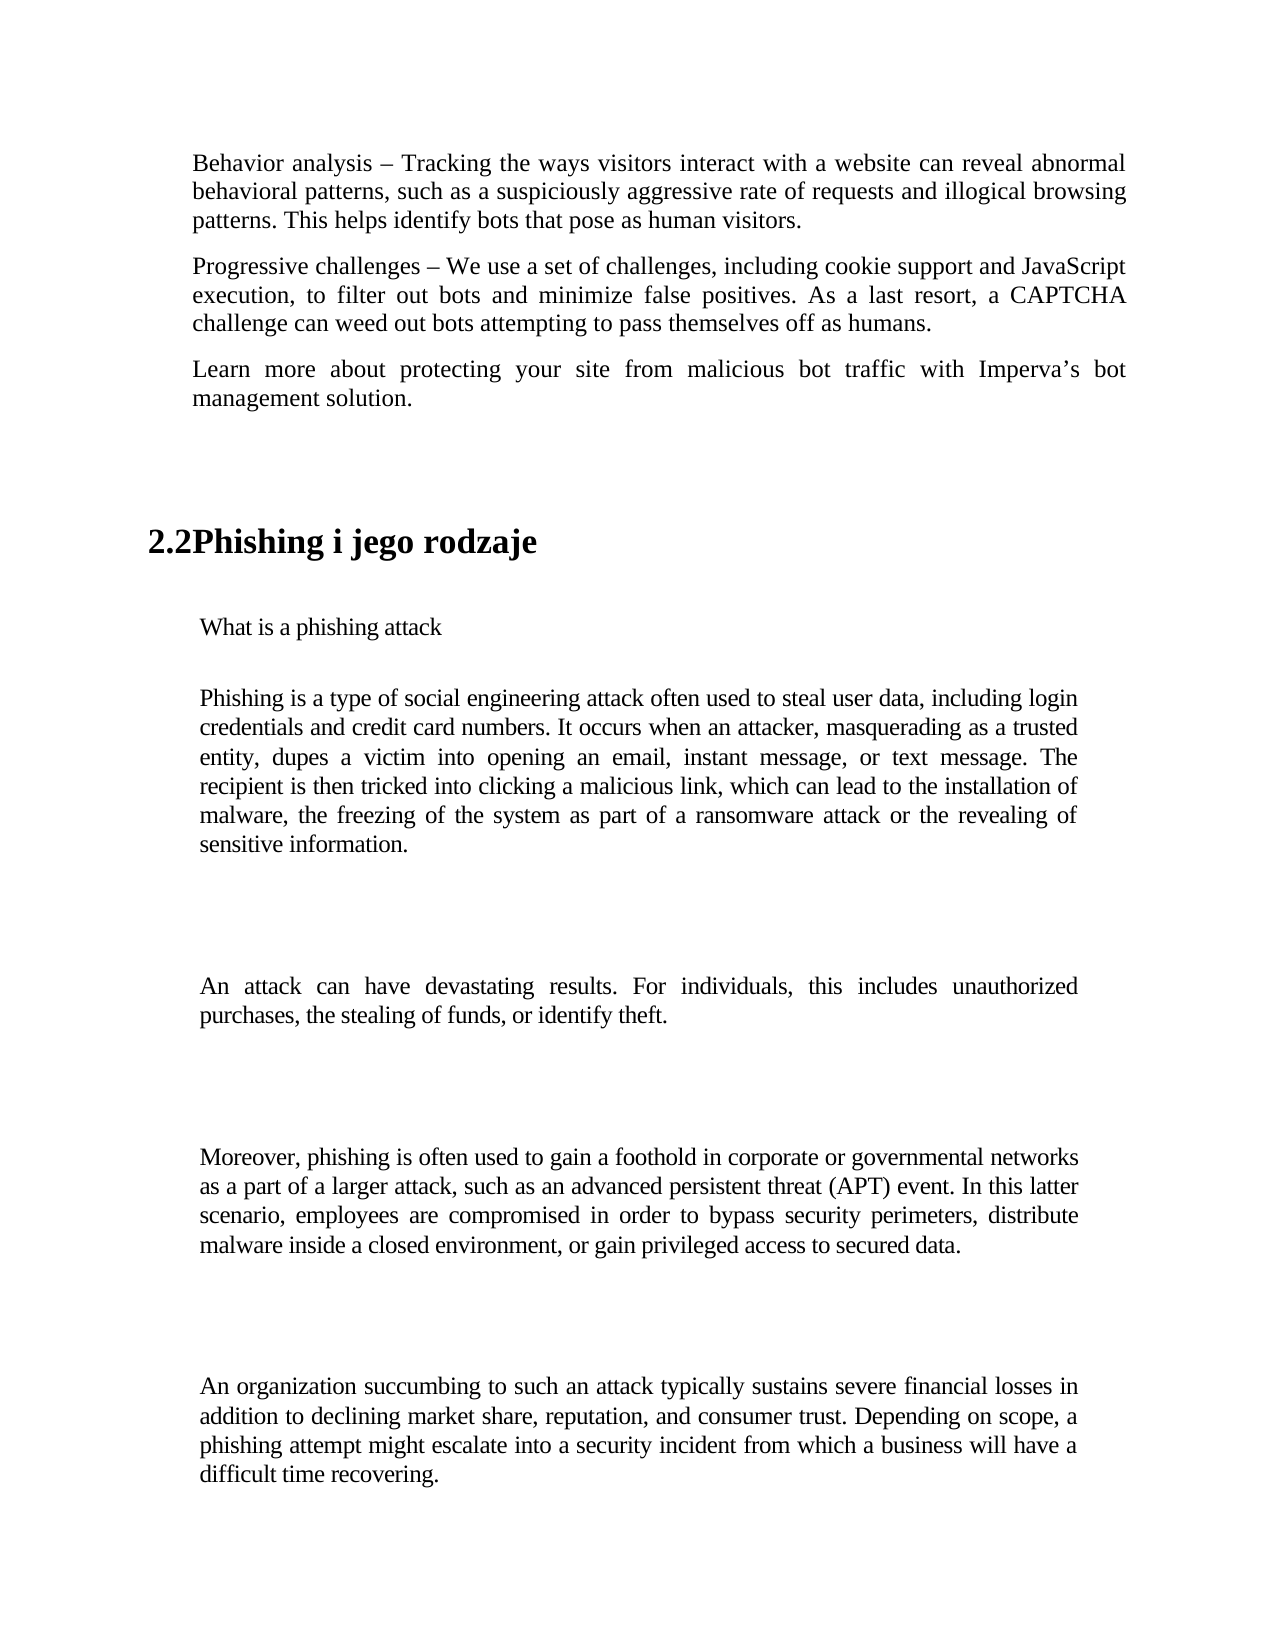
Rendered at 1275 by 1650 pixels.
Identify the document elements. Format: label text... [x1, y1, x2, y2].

subtitle Phishing i jego rodzaje [148, 520, 1127, 561]
text Behavior analysis – Tracking the ways visitors interact with a website can reveal abnormal behavioral patterns, such as a suspiciously aggressive rate of requests and illogical browsing patterns. This helps identify bots that pose as human visitors. [192, 148, 1127, 234]
text An attack can have devastating results. For individuals, this includes unauthorized purchases, the stealing of funds, or identify theft. [199, 971, 1079, 1029]
text What is a phishing attack [199, 612, 1079, 641]
text Moreover, phishing is often used to gain a foothold in corporate or governmental networks as a part of a larger attack, such as an advanced persistent threat (APT) event. In this latter scenario, employees are compromised in order to bypass security perimeters, distribute malware inside a closed environment, or gain privileged access to secured data. [199, 1142, 1079, 1258]
text Progressive challenges – We use a set of challenges, including cookie support and JavaScript execution, to filter out bots and minimize false positives. As a last resort, a CAPTCHA challenge can weed out bots attempting to pass themselves off as humans. [192, 251, 1127, 337]
text Phishing is a type of social engineering attack often used to steal user data, including login credentials and credit card numbers. It occurs when an attacker, masquerading as a trusted entity, dupes a victim into opening an email, instant message, or text message. The recipient is then tricked into clicking a malicious link, which can lead to the installation of malware, the freezing of the system as part of a ransomware attack or the revealing of sensitive information. [199, 683, 1079, 858]
text Learn more about protecting your site from malicious bot traffic with Imperva’s bot management solution. [192, 354, 1127, 412]
text An organization succumbing to such an attack typically sustains severe financial losses in addition to declining market share, reputation, and consumer trust. Depending on scope, a phishing attempt might escalate into a security incident from which a business will have a difficult time recovering. [199, 1371, 1079, 1488]
